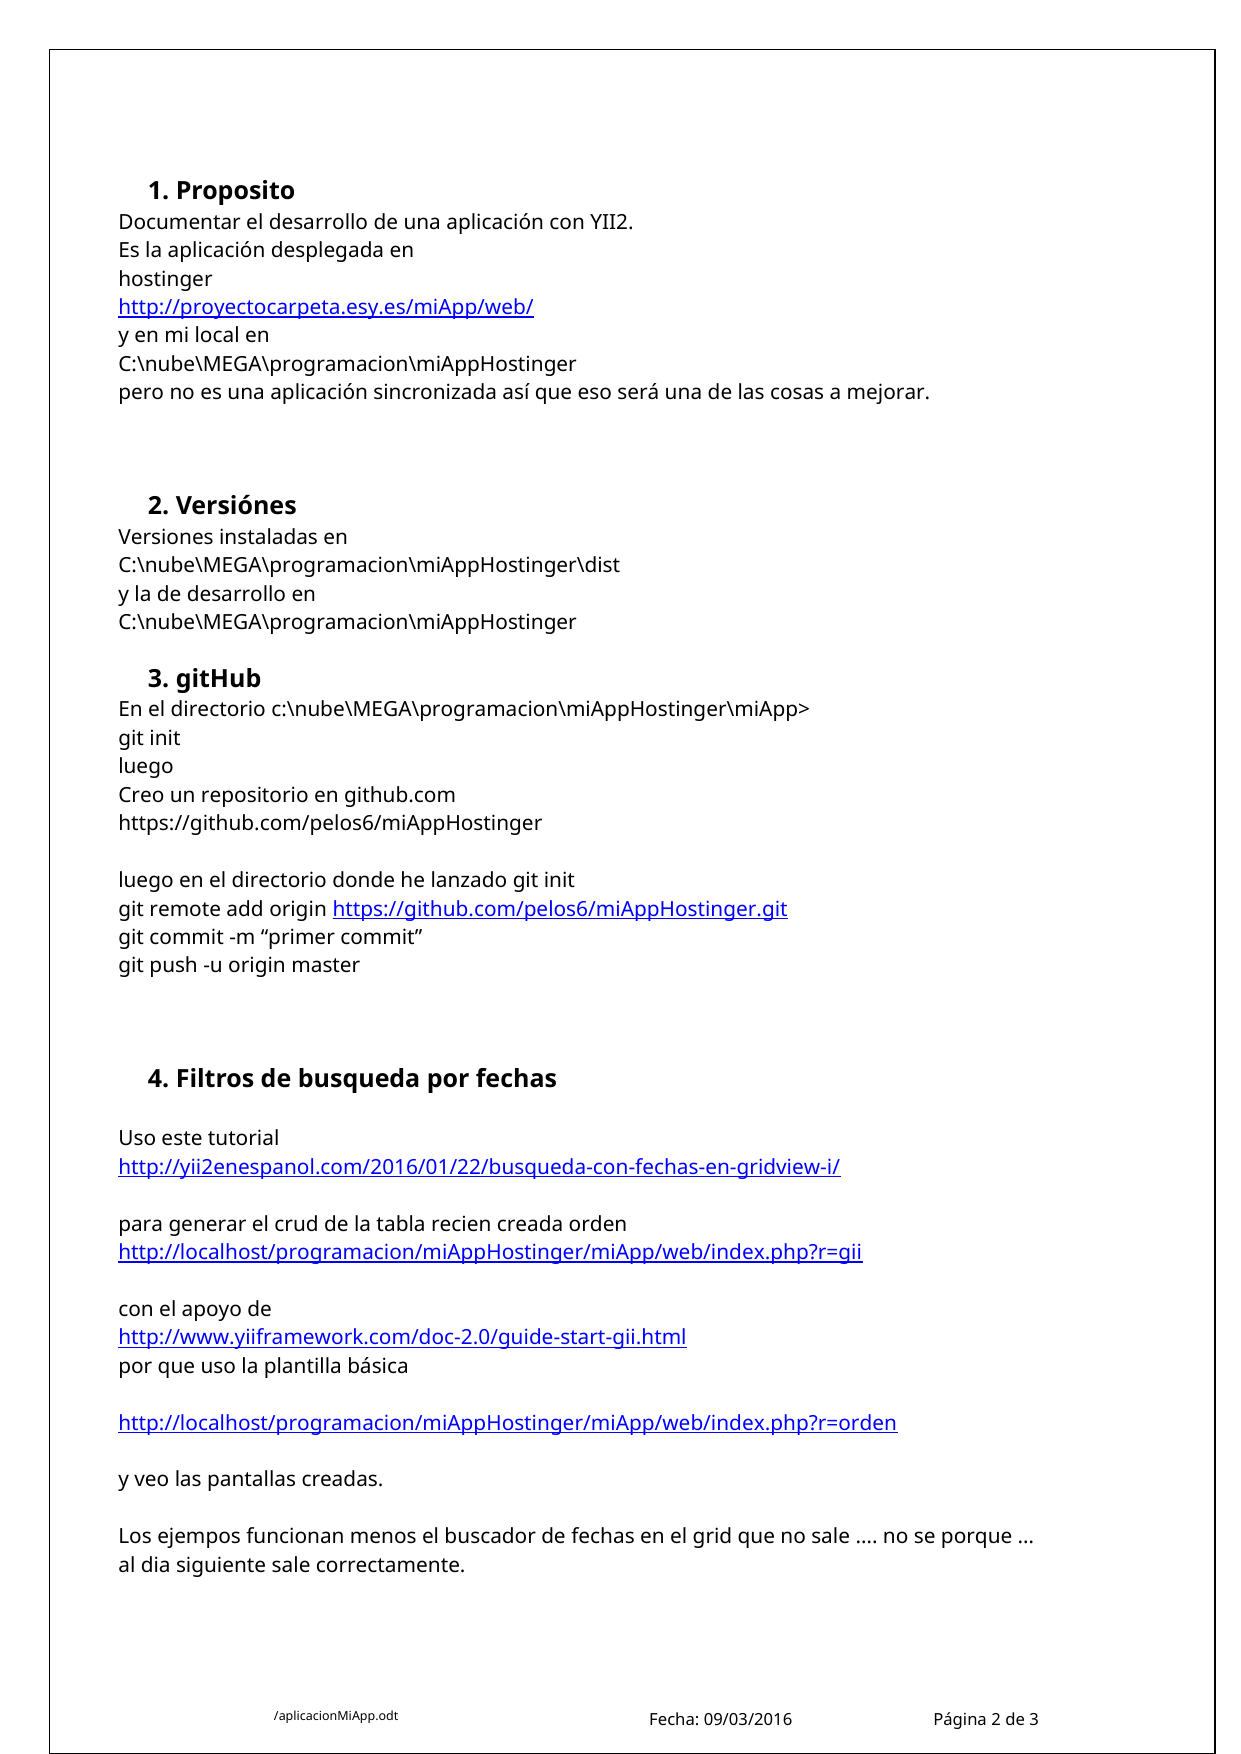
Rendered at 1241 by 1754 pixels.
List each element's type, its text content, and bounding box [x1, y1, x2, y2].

text http://proyectocarpeta.esy.es/miApp/web/ [118, 292, 1146, 321]
text hostinger [118, 264, 1146, 292]
subtitle Proposito [118, 173, 1146, 207]
text al dia siguiente sale correctamente. [118, 1550, 1146, 1578]
text git push -u origin master [118, 951, 1146, 979]
text Versiones instaladas en [118, 522, 1146, 550]
text http://localhost/programacion/miAppHostinger/miApp/web/index.php?r=gii [118, 1237, 1146, 1266]
text Es la aplicación desplegada en [118, 235, 1146, 264]
text Documentar el desarrollo de una aplicación con YII2. [118, 207, 1146, 235]
text luego [118, 751, 1146, 780]
subtitle Filtros de busqueda por fechas [118, 1061, 1146, 1095]
text Creo un repositorio en github.com [118, 780, 1146, 808]
text pero no es una aplicación sincronizada así que eso será una de las cosas a mejorar. [118, 377, 1146, 406]
text Uso este tutorial [118, 1123, 1146, 1152]
text luego en el directorio donde he lanzado git init [118, 865, 1146, 894]
subtitle Versiónes [118, 488, 1146, 522]
text por que uso la plantilla básica [118, 1351, 1146, 1379]
text C:\nube\MEGA\programacion\miAppHostinger [118, 607, 1146, 636]
text y en mi local en [118, 321, 1146, 349]
text http://localhost/programacion/miAppHostinger/miApp/web/index.php?r=orden [118, 1408, 1146, 1436]
text http://www.yiiframework.com/doc-2.0/guide-start-gii.html [118, 1322, 1146, 1351]
text http://yii2enespanol.com/2016/01/22/busqueda-con-fechas-en-gridview-i/ [118, 1152, 1146, 1180]
text En el directorio c:\nube\MEGA\programacion\miAppHostinger\miApp> [118, 694, 1146, 723]
text para generar el crud de la tabla recien creada orden [118, 1209, 1146, 1237]
text y veo las pantallas creadas. [118, 1464, 1146, 1493]
text con el apoyo de [118, 1294, 1146, 1322]
text git init [118, 723, 1146, 751]
text C:\nube\MEGA\programacion\miAppHostinger [118, 349, 1146, 377]
subtitle gitHub [118, 661, 1146, 694]
text git remote add origin https://github.com/pelos6/miAppHostinger.git [118, 894, 1146, 922]
text C:\nube\MEGA\programacion\miAppHostinger\dist [118, 550, 1146, 579]
text y la de desarrollo en [118, 579, 1146, 607]
text Los ejempos funcionan menos el buscador de fechas en el grid que no sale …. no se porque … [118, 1521, 1146, 1550]
text git commit -m “primer commit” [118, 922, 1146, 951]
text https://github.com/pelos6/miAppHostinger [118, 808, 1146, 837]
